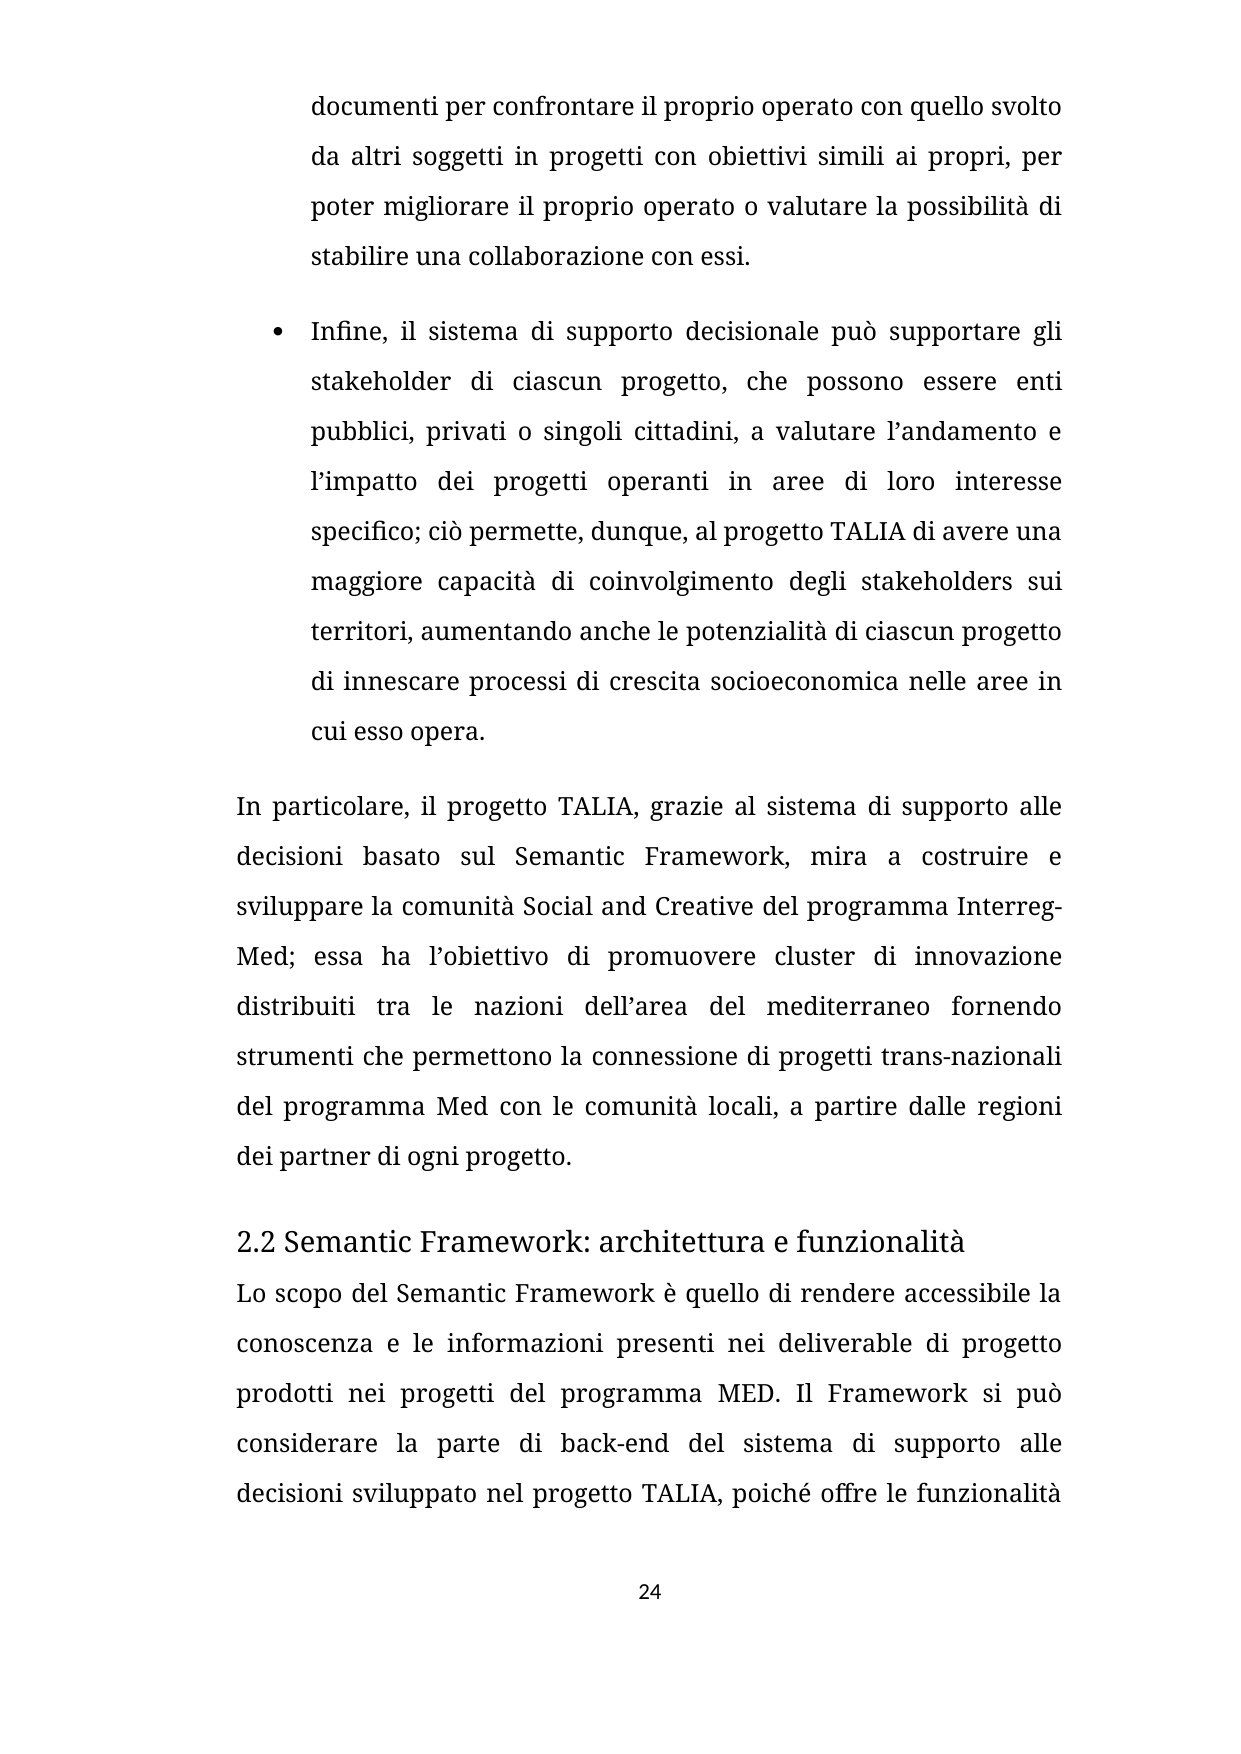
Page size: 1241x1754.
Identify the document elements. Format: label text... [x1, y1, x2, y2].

text In particolare, il progetto TALIA, grazie al sistema di supporto alle decisioni basato sul Semantic Framework, mira a costruire e sviluppare la comunità Social and Creative del programma Interreg-Med; essa ha l’obiettivo di promuovere cluster di innovazione distribuiti tra le nazioni dell’area del mediterraneo fornendo strumenti che permettono la connessione di progetti trans-nazionali del programma Med con le comunità locali, a partire dalle regioni dei partner di ogni progetto. [236, 775, 1063, 1175]
text Lo scopo del Semantic Framework è quello di rendere accessibile la conoscenza e le informazioni presenti nei deliverable di progetto prodotti nei progetti del programma MED. Il Framework si può considerare la parte di back-end del sistema di supporto alle decisioni sviluppato nel progetto TALIA, poiché offre le funzionalità [236, 1262, 1063, 1512]
list Infine, il sistema di supporto decisionale può supportare gli stakeholder di ciascun progetto, che possono essere enti pubblici, privati o singoli cittadini, a valutare l’andamento e l’impatto dei progetti operanti in aree di loro interesse specifico; ciò permette, dunque, al progetto TALIA di avere una maggiore capacità di coinvolgimento degli stakeholders sui territori, aumentando anche le potenzialità di ciascun progetto di innescare processi di crescita socioeconomica nelle aree in cui esso opera. [273, 300, 1063, 750]
text 2.2 Semantic Framework: architettura e funzionalità [236, 1212, 1063, 1262]
list documenti per confrontare il proprio operato con quello svolto da altri soggetti in progetti con obiettivi simili ai propri, per poter migliorare il proprio operato o valutare la possibilità di stabilire una collaborazione con essi. [273, 75, 1063, 275]
